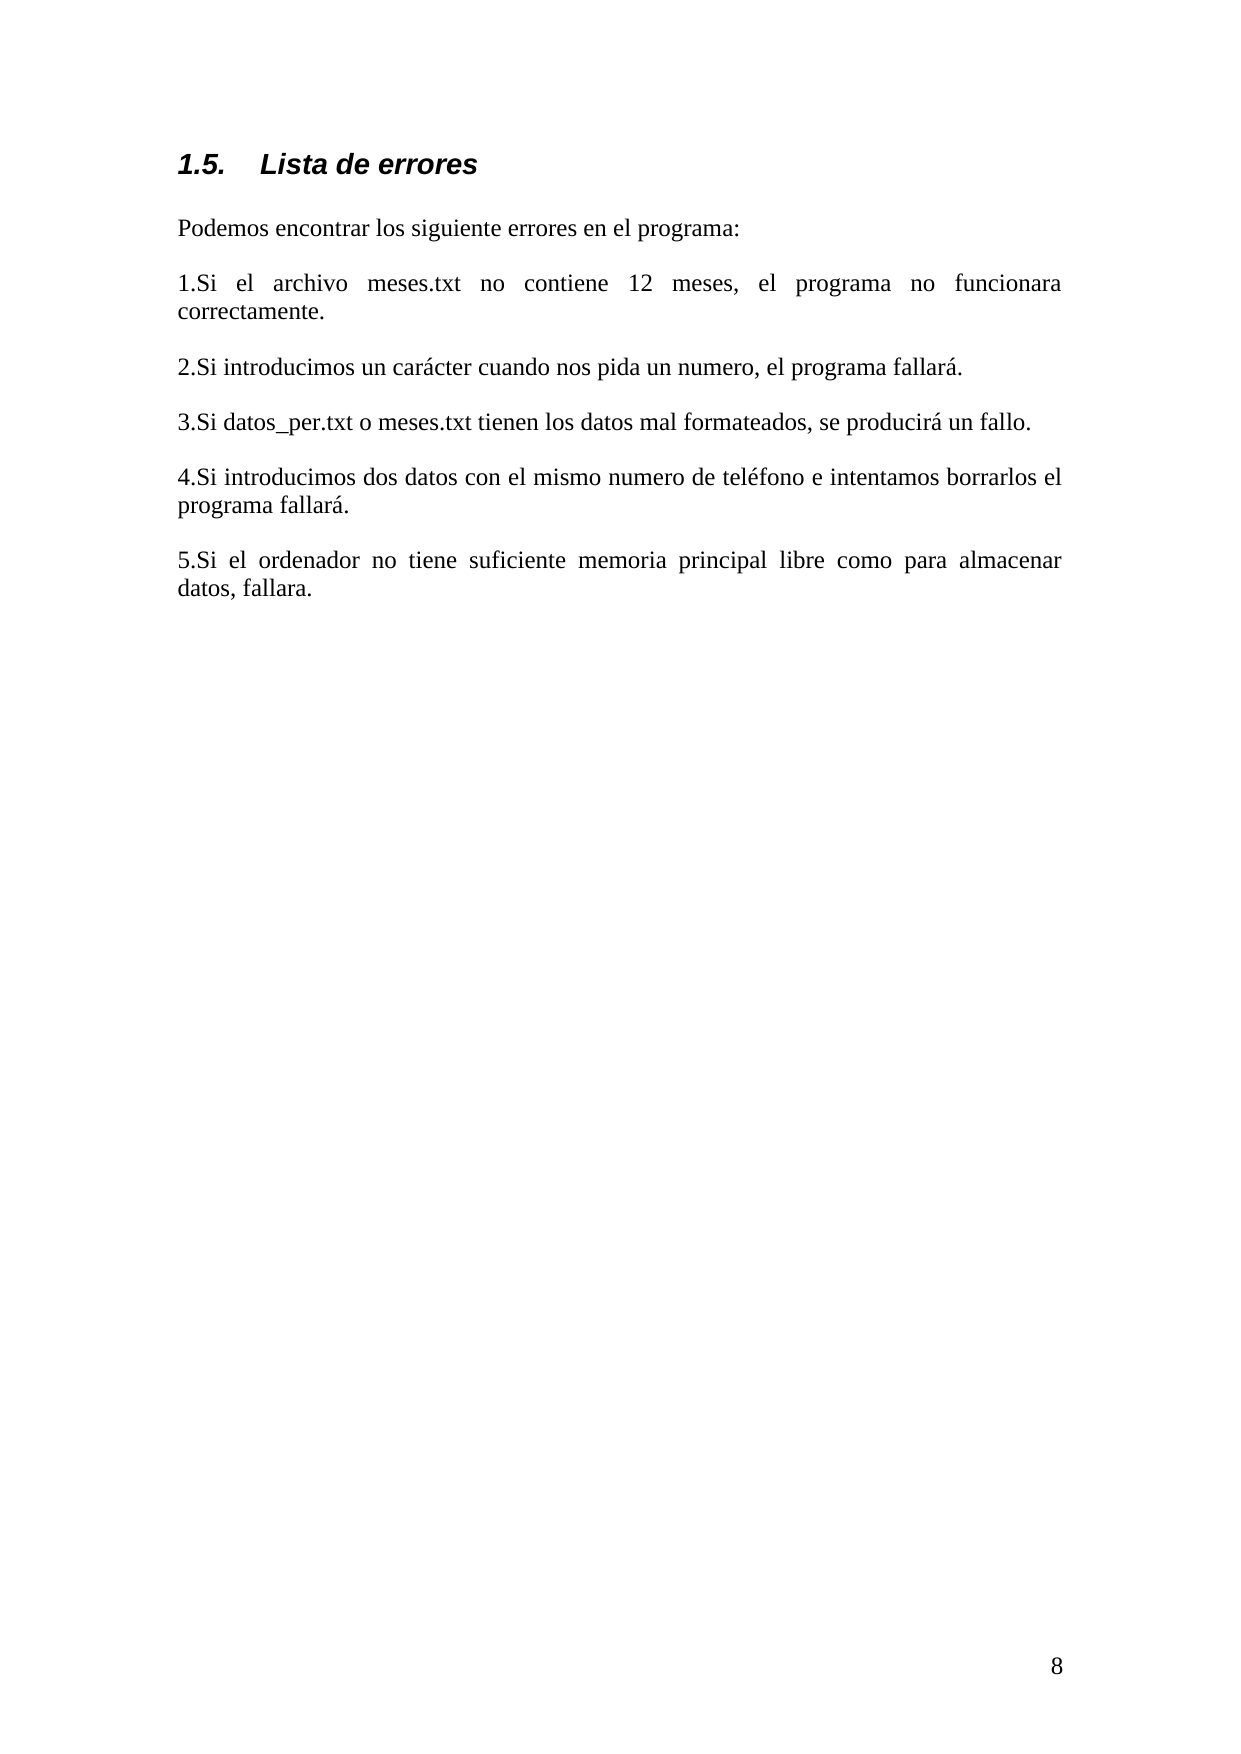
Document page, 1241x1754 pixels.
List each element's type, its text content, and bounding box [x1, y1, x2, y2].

subtitle Lista de errores [177, 148, 1063, 180]
text 5.Si el ordenador no tiene suficiente memoria principal libre como para almacenar datos, fallara. [177, 547, 1063, 602]
text Podemos encontrar los siguiente errores en el programa: [177, 214, 1063, 242]
text 2.Si introducimos un carácter cuando nos pida un numero, el programa fallará. [177, 353, 1063, 380]
text 1.Si el archivo meses.txt no contiene 12 meses, el programa no funcionara correctamente. [177, 269, 1063, 325]
text 3.Si datos_per.txt o meses.txt tienen los datos mal formateados, se producirá un fallo. [177, 408, 1063, 436]
text 4.Si introducimos dos datos con el mismo numero de teléfono e intentamos borrarlos el programa fallará. [177, 463, 1063, 519]
